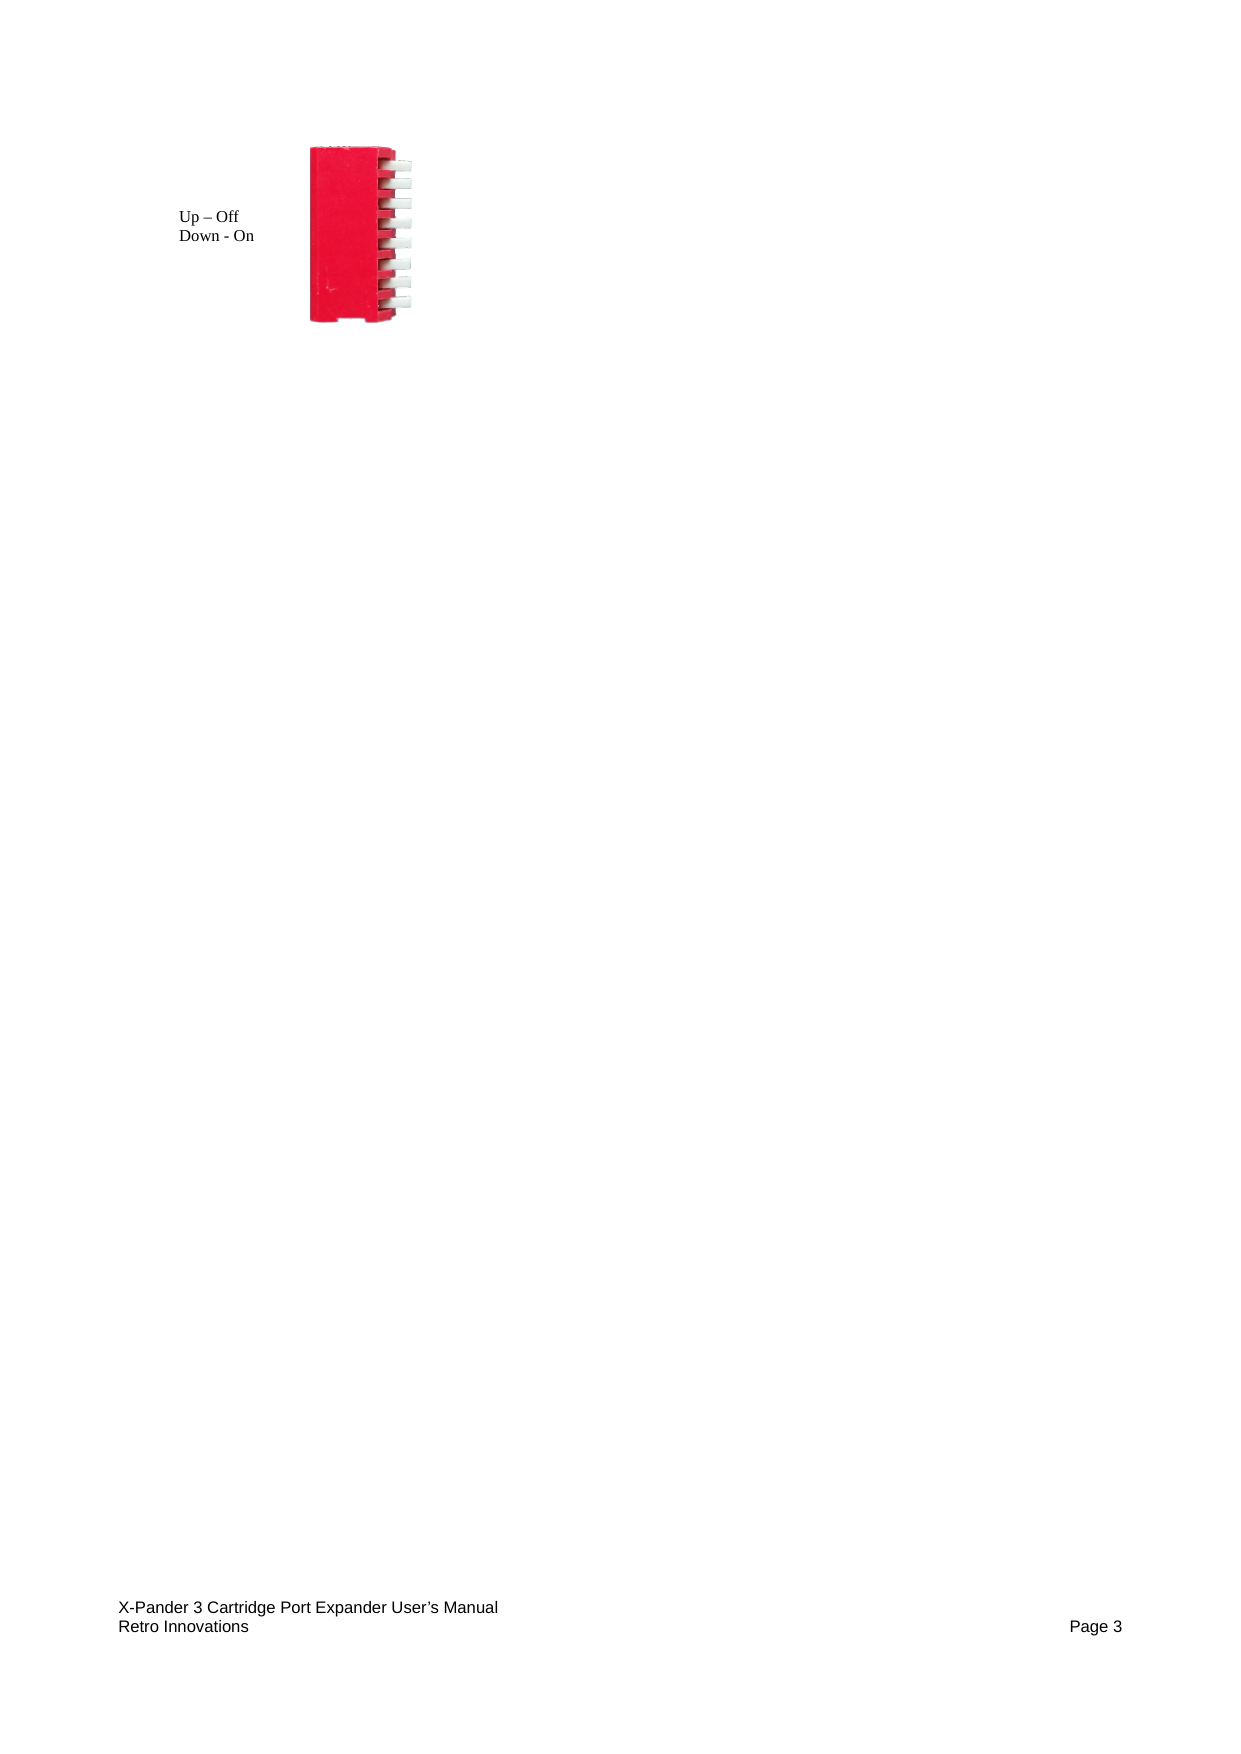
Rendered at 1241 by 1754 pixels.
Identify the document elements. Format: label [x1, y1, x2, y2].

picture [307, 146, 413, 325]
